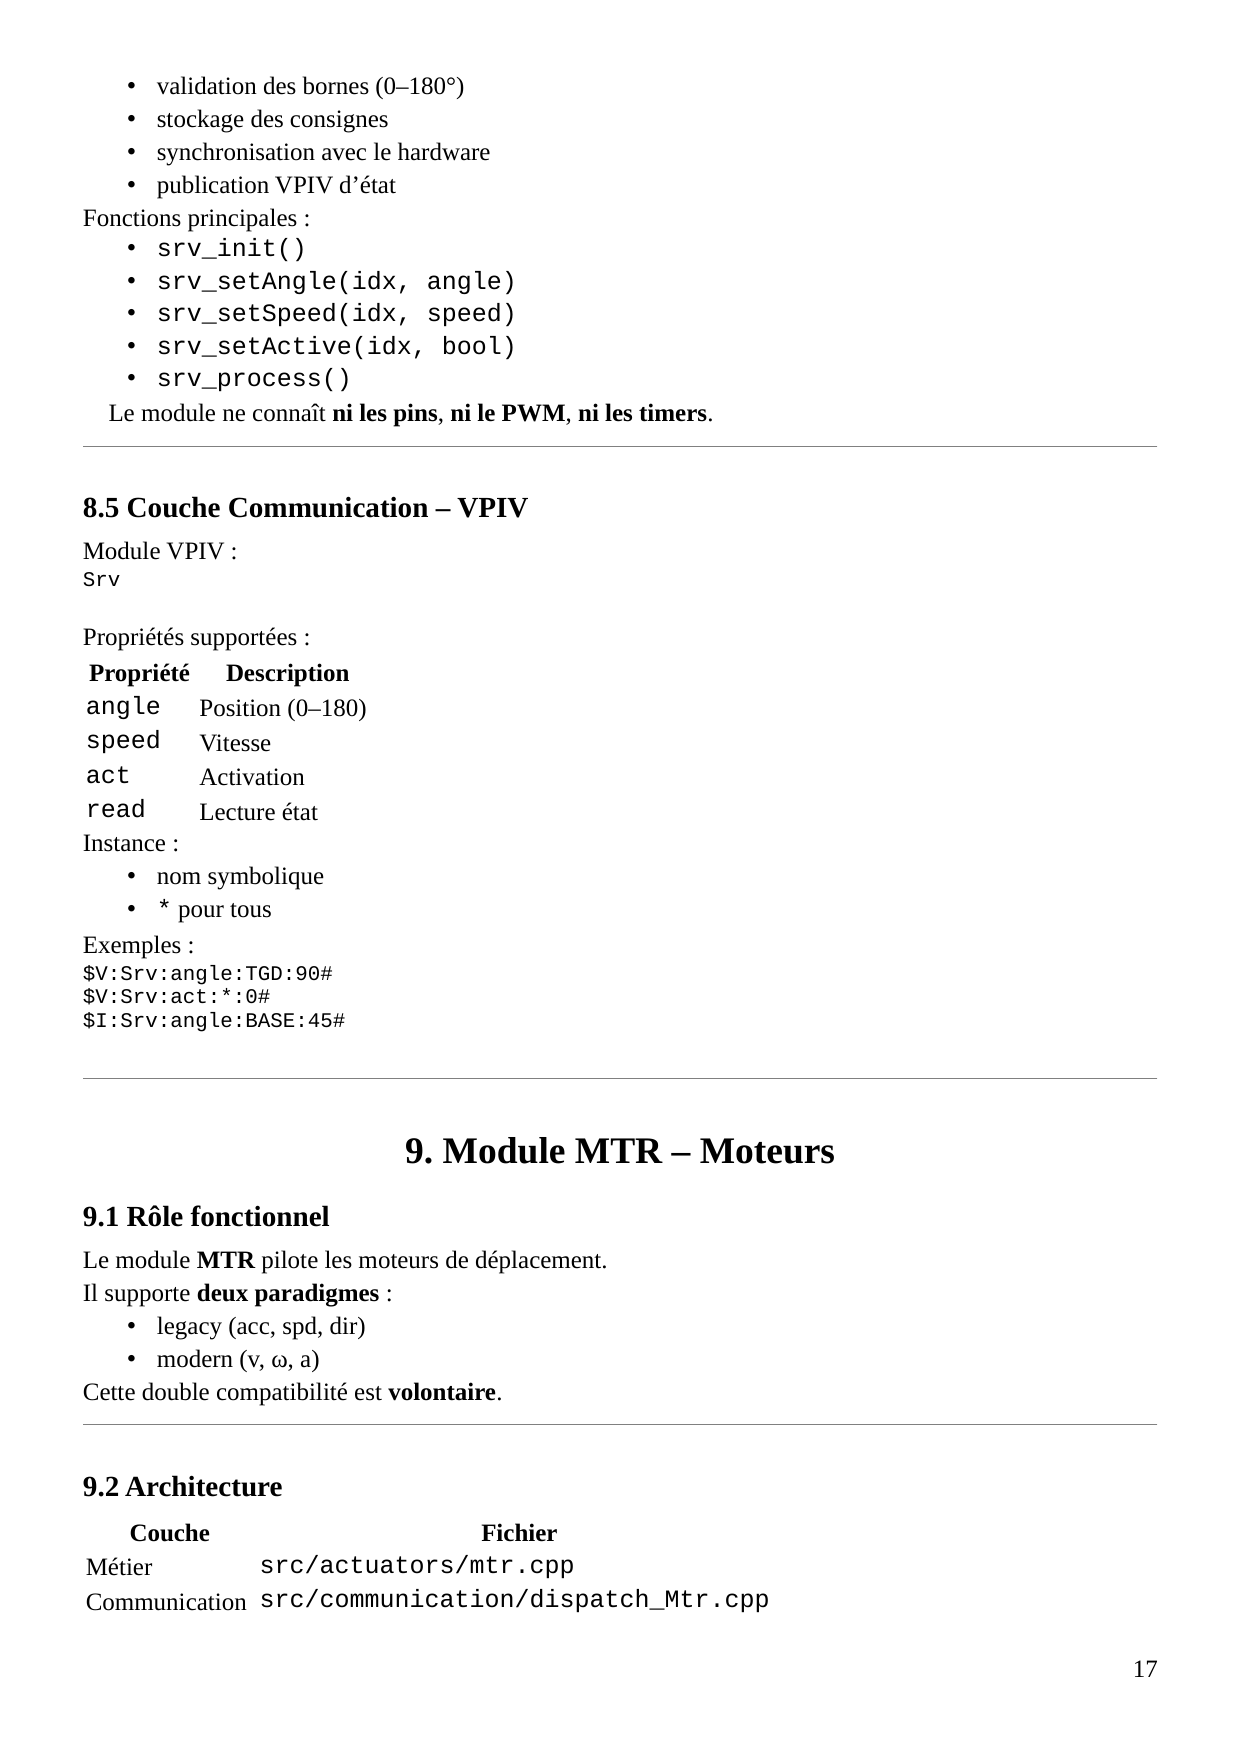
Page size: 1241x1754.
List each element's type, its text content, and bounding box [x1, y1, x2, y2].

list legacy (acc, spd, dir) [127, 1311, 1157, 1339]
list srv_setSpeed(idx, speed) [127, 301, 1157, 329]
subtitle 9.1 Rôle fonctionnel [83, 1199, 1157, 1232]
text Fonctions principales : [83, 203, 1157, 232]
list srv_setActive(idx, bool) [127, 333, 1157, 362]
table_cell Vitesse [196, 725, 379, 759]
table_cell act [83, 759, 196, 794]
table_cell src/communication/dispatch_Mtr.cpp [256, 1584, 782, 1618]
list * pour tous [127, 894, 1157, 925]
table_cell speed [83, 725, 196, 759]
table_cell Métier [83, 1549, 256, 1584]
table_cell Activation [196, 759, 379, 794]
text Module VPIV : [83, 536, 1157, 565]
text $V:Srv:angle:TGD:90# [83, 963, 1157, 987]
list srv_process() [127, 366, 1157, 394]
list publication VPIV d’état [127, 170, 1157, 199]
table_cell read [83, 794, 196, 828]
list srv_setAngle(idx, angle) [127, 268, 1157, 297]
list validation des bornes (0–180°) [127, 71, 1157, 99]
table_cell Lecture état [196, 794, 379, 828]
table_cell Position (0–180) [196, 690, 379, 725]
table_cell angle [83, 690, 196, 725]
list modern (v, ω, a) [127, 1344, 1157, 1372]
table_header Propriété [83, 656, 196, 690]
text Srv [83, 569, 1157, 593]
subtitle 9. Module MTR – Moteurs [83, 1128, 1157, 1172]
table_header Description [196, 656, 379, 690]
text $I:Srv:angle:BASE:45# [83, 1010, 1157, 1034]
table_cell Communication [83, 1584, 256, 1618]
text Cette double compatibilité est volontaire. [83, 1377, 1157, 1406]
subtitle 8.5 Couche Communication – VPIV [83, 490, 1157, 524]
text $V:Srv:act:*:0# [83, 987, 1157, 1010]
text Le module MTR pilote les moteurs de déplacement. [83, 1245, 1157, 1273]
list nom symbolique [127, 861, 1157, 890]
text Instance : [83, 828, 1157, 857]
table_header Couche [83, 1515, 256, 1549]
text Propriétés supportées : [83, 622, 1157, 651]
list srv_init() [127, 236, 1157, 264]
text Il supporte deux paradigmes : [83, 1278, 1157, 1306]
list synchronisation avec le hardware [127, 137, 1157, 166]
table_cell src/actuators/mtr.cpp [256, 1549, 782, 1584]
text Exemples : [83, 930, 1157, 959]
list stockage des consignes [127, 104, 1157, 133]
table_header Fichier [256, 1515, 782, 1549]
text 📌 Le module ne connaît ni les pins, ni le PWM, ni les timers. [83, 398, 1157, 427]
subtitle 9.2 Architecture [83, 1469, 1157, 1502]
